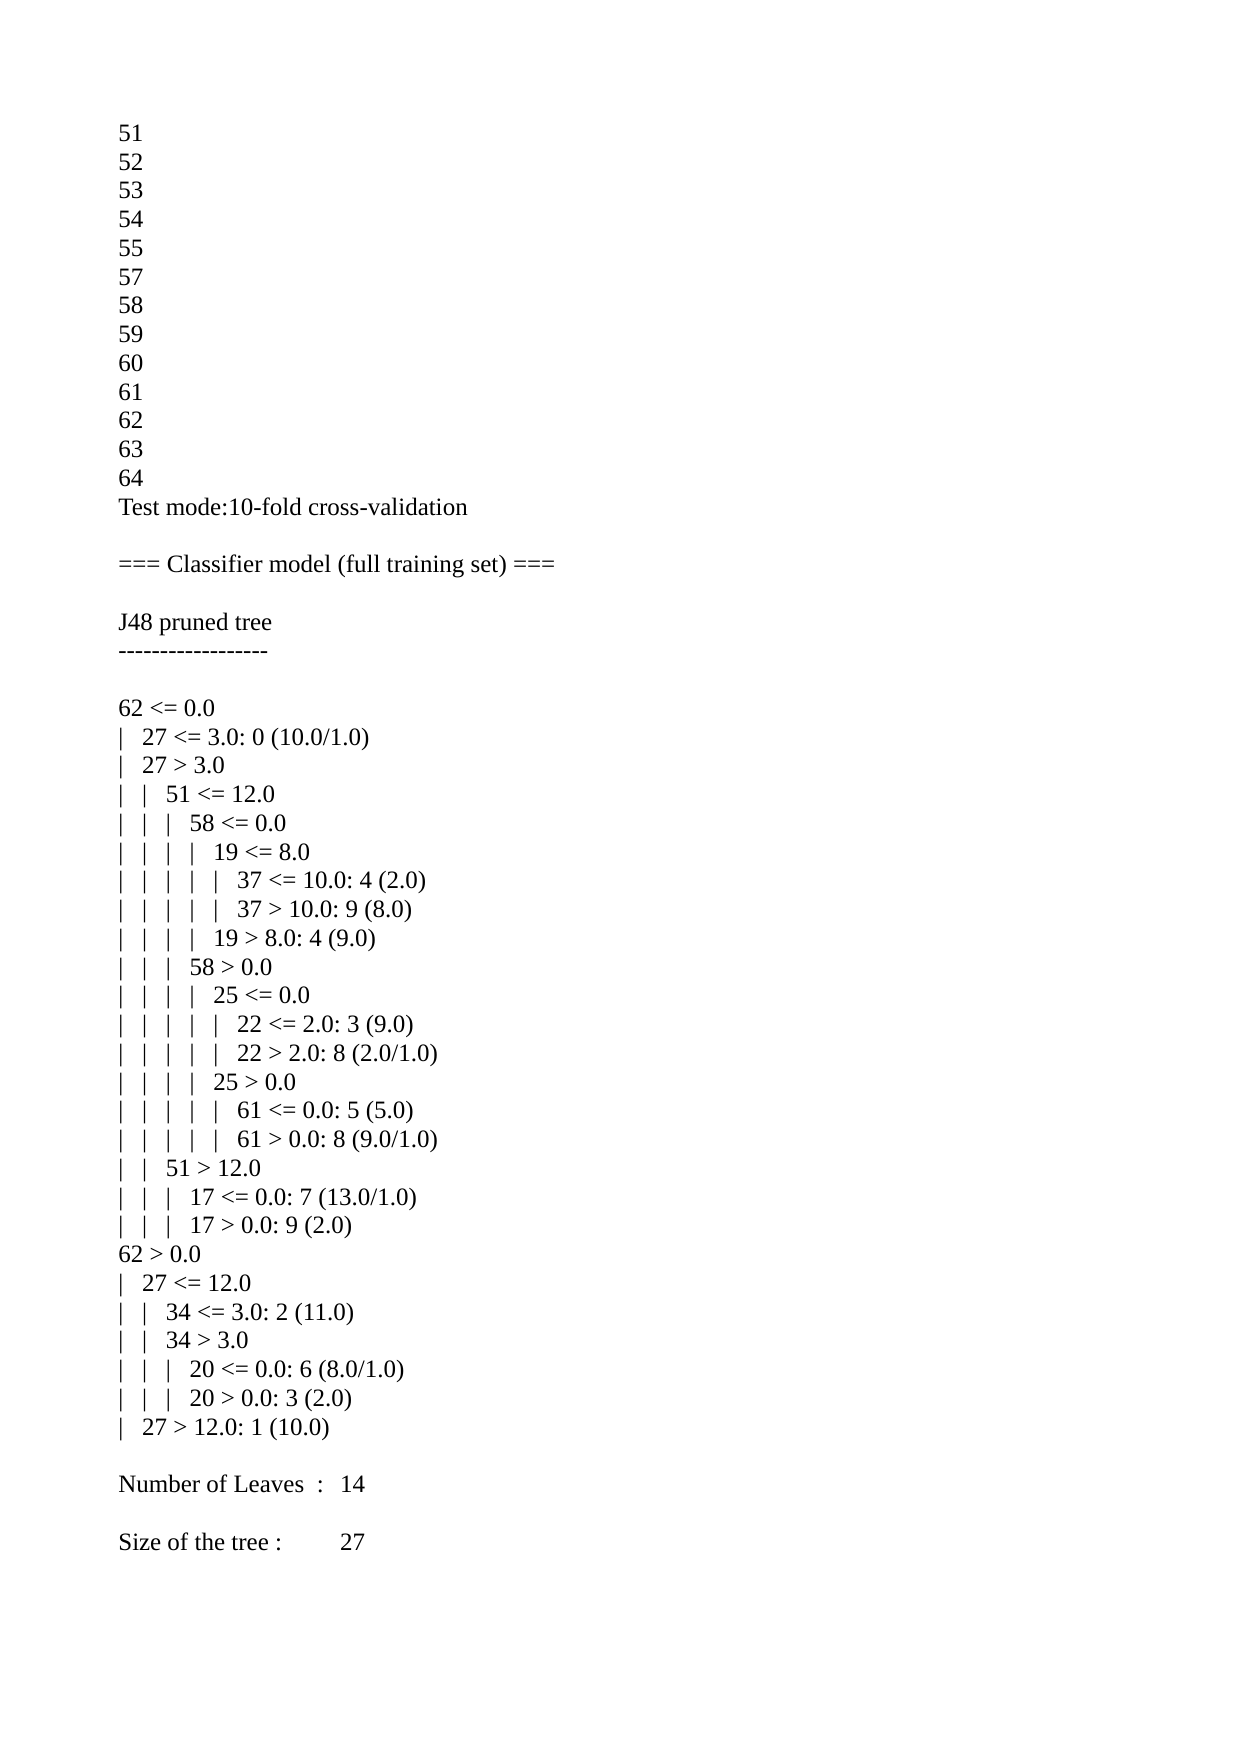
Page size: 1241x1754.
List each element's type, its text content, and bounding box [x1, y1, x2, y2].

text | | | 58 > 0.0 [118, 952, 1122, 981]
text | | | | | 37 <= 10.0: 4 (2.0) [118, 866, 1122, 894]
text | 27 <= 12.0 [118, 1268, 1122, 1297]
text | | | | 19 > 8.0: 4 (9.0) [118, 923, 1122, 952]
text 53 [118, 176, 1122, 204]
text Number of Leaves : 14 [118, 1469, 1122, 1498]
text | | 51 > 12.0 [118, 1153, 1122, 1182]
text 55 [118, 233, 1122, 262]
text | | | | 25 <= 0.0 [118, 981, 1122, 1009]
text 62 [118, 406, 1122, 434]
text 51 [118, 118, 1122, 147]
text | | | | 19 <= 8.0 [118, 837, 1122, 866]
text | | | 58 <= 0.0 [118, 808, 1122, 837]
text | 27 <= 3.0: 0 (10.0/1.0) [118, 722, 1122, 751]
text Size of the tree : 27 [118, 1527, 1122, 1556]
text | | | | | 61 > 0.0: 8 (9.0/1.0) [118, 1124, 1122, 1153]
text 52 [118, 147, 1122, 176]
text ------------------ [118, 636, 1122, 664]
text 54 [118, 204, 1122, 233]
text | | | | | 37 > 10.0: 9 (8.0) [118, 894, 1122, 923]
text | | 34 > 3.0 [118, 1326, 1122, 1354]
text | | 34 <= 3.0: 2 (11.0) [118, 1297, 1122, 1326]
text | | | | 25 > 0.0 [118, 1067, 1122, 1096]
text | | | 20 <= 0.0: 6 (8.0/1.0) [118, 1354, 1122, 1383]
text 62 > 0.0 [118, 1239, 1122, 1268]
text | | | 17 > 0.0: 9 (2.0) [118, 1211, 1122, 1239]
text Test mode:10-fold cross-validation [118, 492, 1122, 521]
text 59 [118, 319, 1122, 348]
text | 27 > 12.0: 1 (10.0) [118, 1412, 1122, 1441]
text 63 [118, 434, 1122, 463]
text 61 [118, 377, 1122, 406]
text === Classifier model (full training set) === [118, 549, 1122, 578]
text | | 51 <= 12.0 [118, 779, 1122, 808]
text | | | 17 <= 0.0: 7 (13.0/1.0) [118, 1182, 1122, 1211]
text | | | | | 22 > 2.0: 8 (2.0/1.0) [118, 1038, 1122, 1067]
text 58 [118, 291, 1122, 319]
text | 27 > 3.0 [118, 751, 1122, 779]
text 64 [118, 463, 1122, 492]
text | | | 20 > 0.0: 3 (2.0) [118, 1383, 1122, 1412]
text 60 [118, 348, 1122, 377]
text 57 [118, 262, 1122, 291]
text 62 <= 0.0 [118, 693, 1122, 722]
text J48 pruned tree [118, 607, 1122, 636]
text | | | | | 61 <= 0.0: 5 (5.0) [118, 1096, 1122, 1124]
text | | | | | 22 <= 2.0: 3 (9.0) [118, 1009, 1122, 1038]
